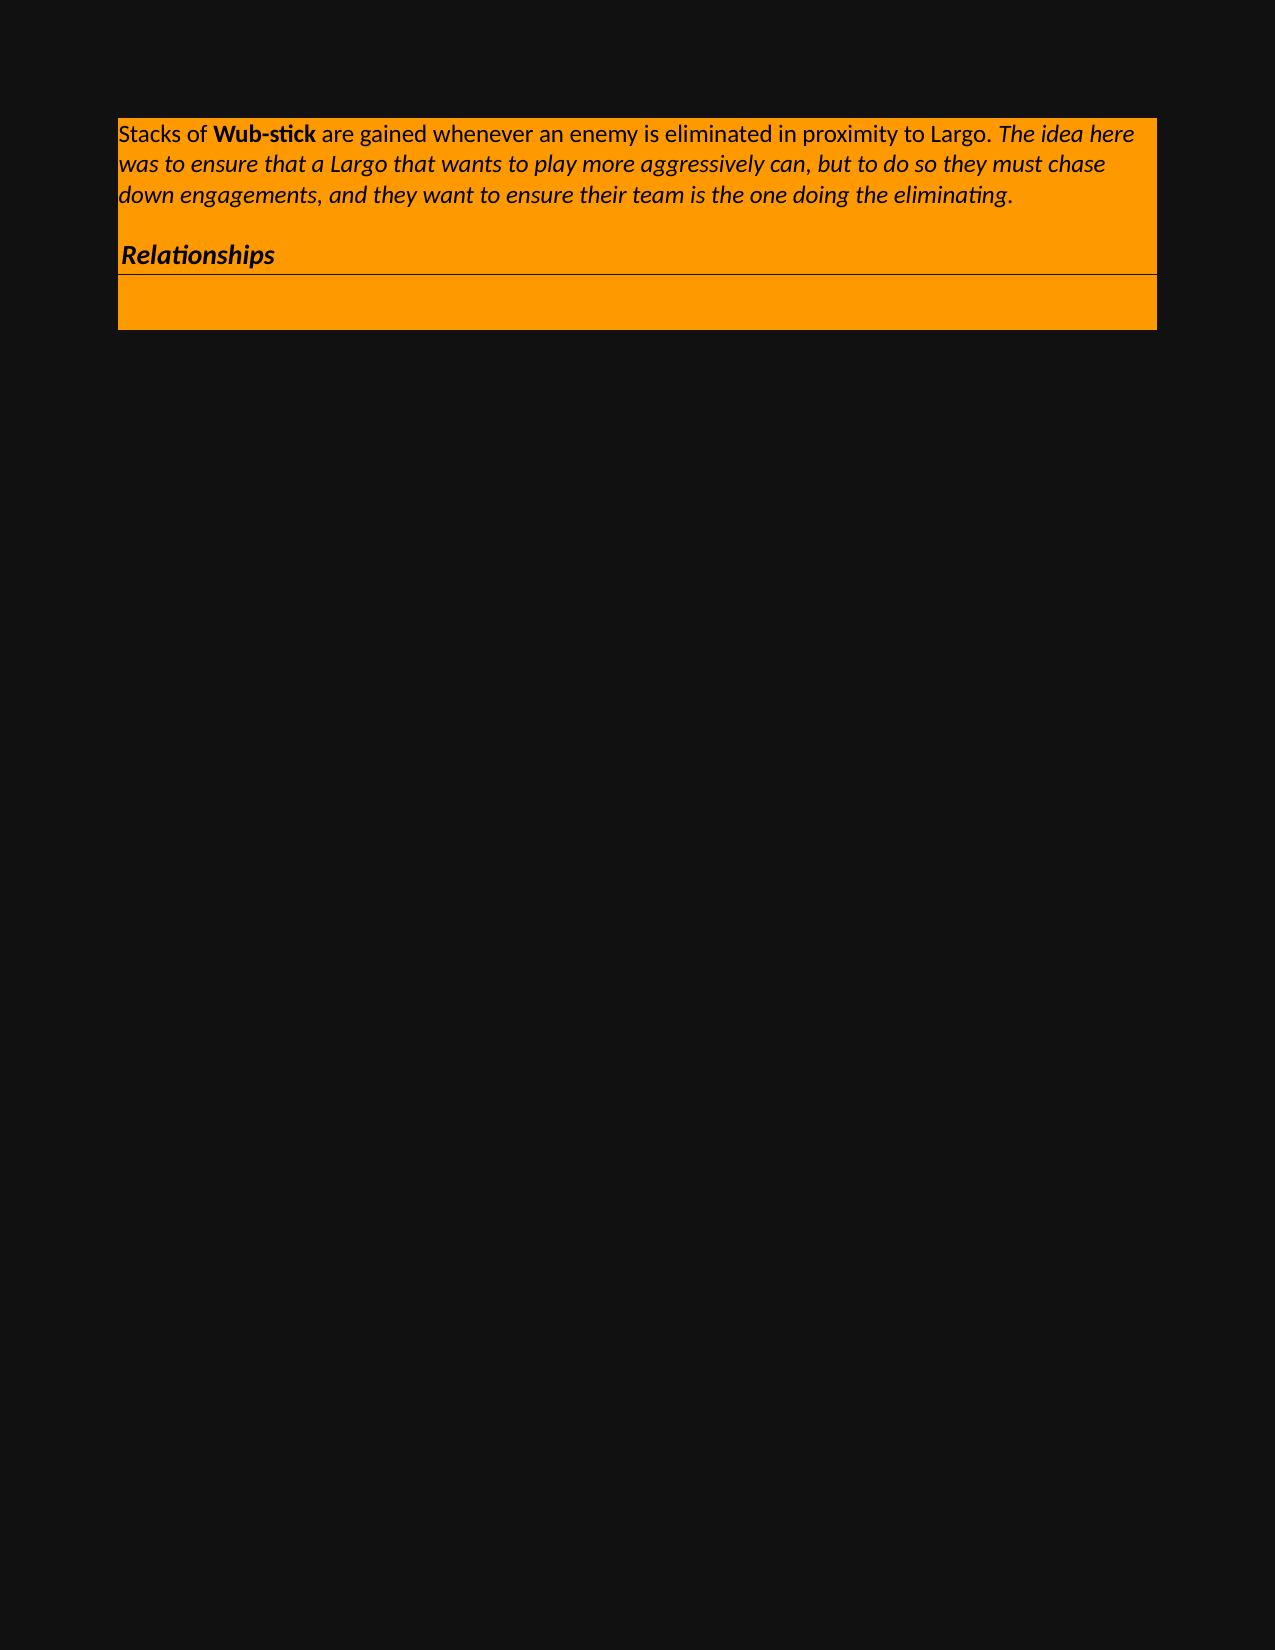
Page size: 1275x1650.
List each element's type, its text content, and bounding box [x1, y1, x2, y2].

text Relationships [118, 234, 1157, 274]
text Stacks of Wub-stick are gained whenever an enemy is eliminated in proximity to Largo. The idea here was to ensure that a Largo that wants to play more aggressively can, but to do so they must chase down engagements, and they want to ensure their team is the one doing the eliminating. [118, 118, 1157, 209]
